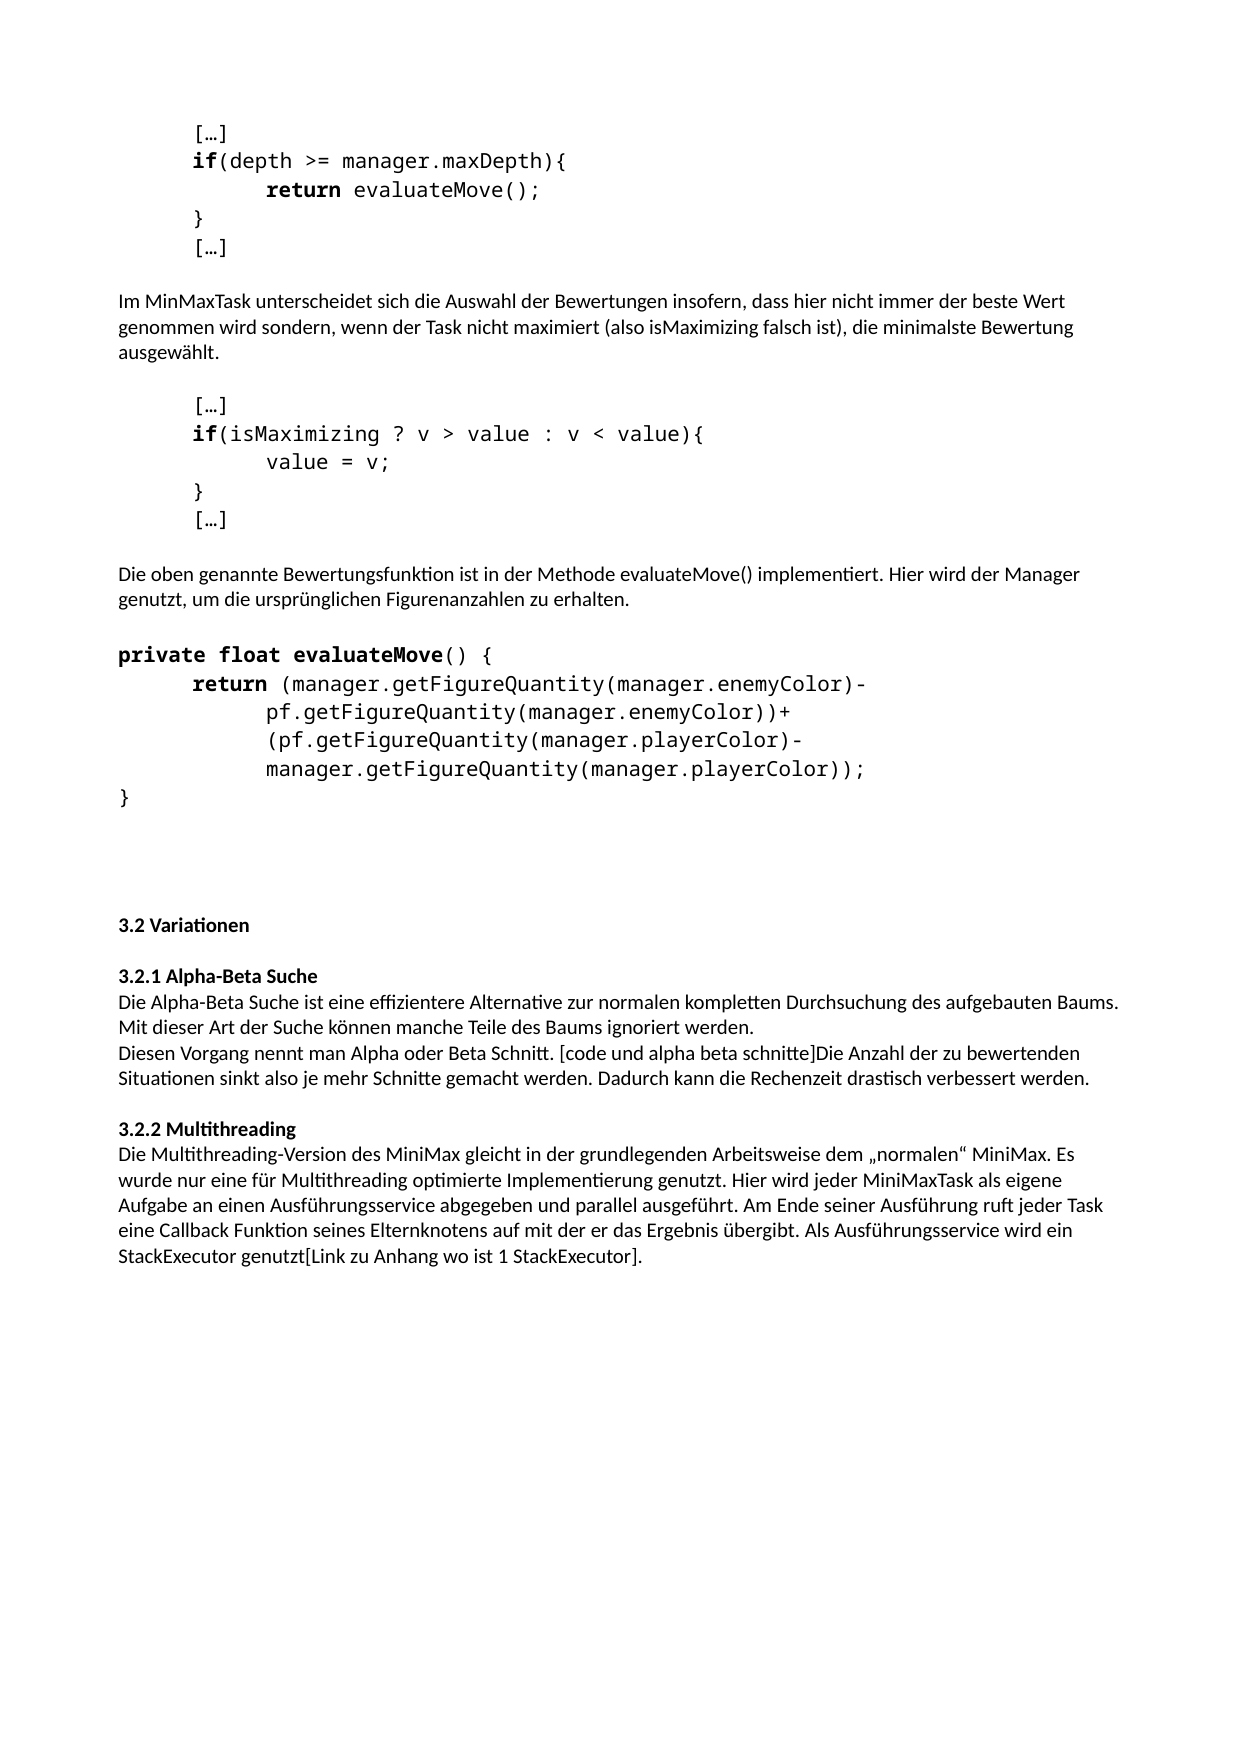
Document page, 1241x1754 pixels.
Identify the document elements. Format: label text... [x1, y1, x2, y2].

text Die Alpha-Beta Suche ist eine effizientere Alternative zur normalen kompletten Durchsuchung des aufgebauten Baums. Mit dieser Art der Suche können manche Teile des Baums ignoriert werden. [118, 989, 1122, 1040]
text if(isMaximizing ? v > value : v < value){ [118, 419, 1122, 447]
text […] [118, 390, 1122, 419]
text } [118, 476, 1122, 504]
text } [118, 782, 1122, 811]
text return evaluateMove(); [118, 175, 1122, 203]
text Die Multithreading-Version des MiniMax gleicht in der grundlegenden Arbeitsweise dem „normalen“ MiniMax. Es wurde nur eine für Multithreading optimierte Implementierung genutzt. Hier wird jeder MiniMaxTask als eigene Aufgabe an einen Ausführungsservice abgegeben und parallel ausgeführt. Am Ende seiner Ausführung ruft jeder Task eine Callback Funktion seines Elternknotens auf mit der er das Ergebnis übergibt. Als Ausführungsservice wird ein StackExecutor genutzt[Link zu Anhang wo ist 1 StackExecutor]. [118, 1141, 1122, 1268]
text Diesen Vorgang nennt man Alpha oder Beta Schnitt. [code und alpha beta schnitte]Die Anzahl der zu bewertenden Situationen sinkt also je mehr Schnitte gemacht werden. Dadurch kann die Rechenzeit drastisch verbessert werden. [118, 1040, 1122, 1091]
text } [118, 203, 1122, 232]
text […] [118, 118, 1122, 147]
text […] [118, 232, 1122, 260]
text value = v; [118, 447, 1122, 476]
text if(depth >= manager.maxDepth){ [118, 147, 1122, 175]
text Die oben genannte Bewertungsfunktion ist in der Methode evaluateMove() implementiert. Hier wird der Manager genutzt, um die ursprünglichen Figurenanzahlen zu erhalten. [118, 561, 1122, 612]
text return (manager.getFigureQuantity(manager.enemyColor)- [118, 669, 1122, 697]
text manager.getFigureQuantity(manager.playerColor)); [118, 754, 1122, 782]
text pf.getFigureQuantity(manager.enemyColor))+ [118, 697, 1122, 726]
text (pf.getFigureQuantity(manager.playerColor)- [118, 726, 1122, 754]
text […] [118, 504, 1122, 533]
text private float evaluateMove() { [118, 640, 1122, 669]
text 3.2.1 Alpha-Beta Suche [118, 963, 1122, 989]
text Im MinMaxTask unterscheidet sich die Auswahl der Bewertungen insofern, dass hier nicht immer der beste Wert genommen wird sondern, wenn der Task nicht maximiert (also isMaximizing falsch ist), die minimalste Bewertung ausgewählt. [118, 289, 1122, 365]
text 3.2.2 Multithreading [118, 1116, 1122, 1141]
text 3.2 Variationen [118, 913, 1122, 938]
